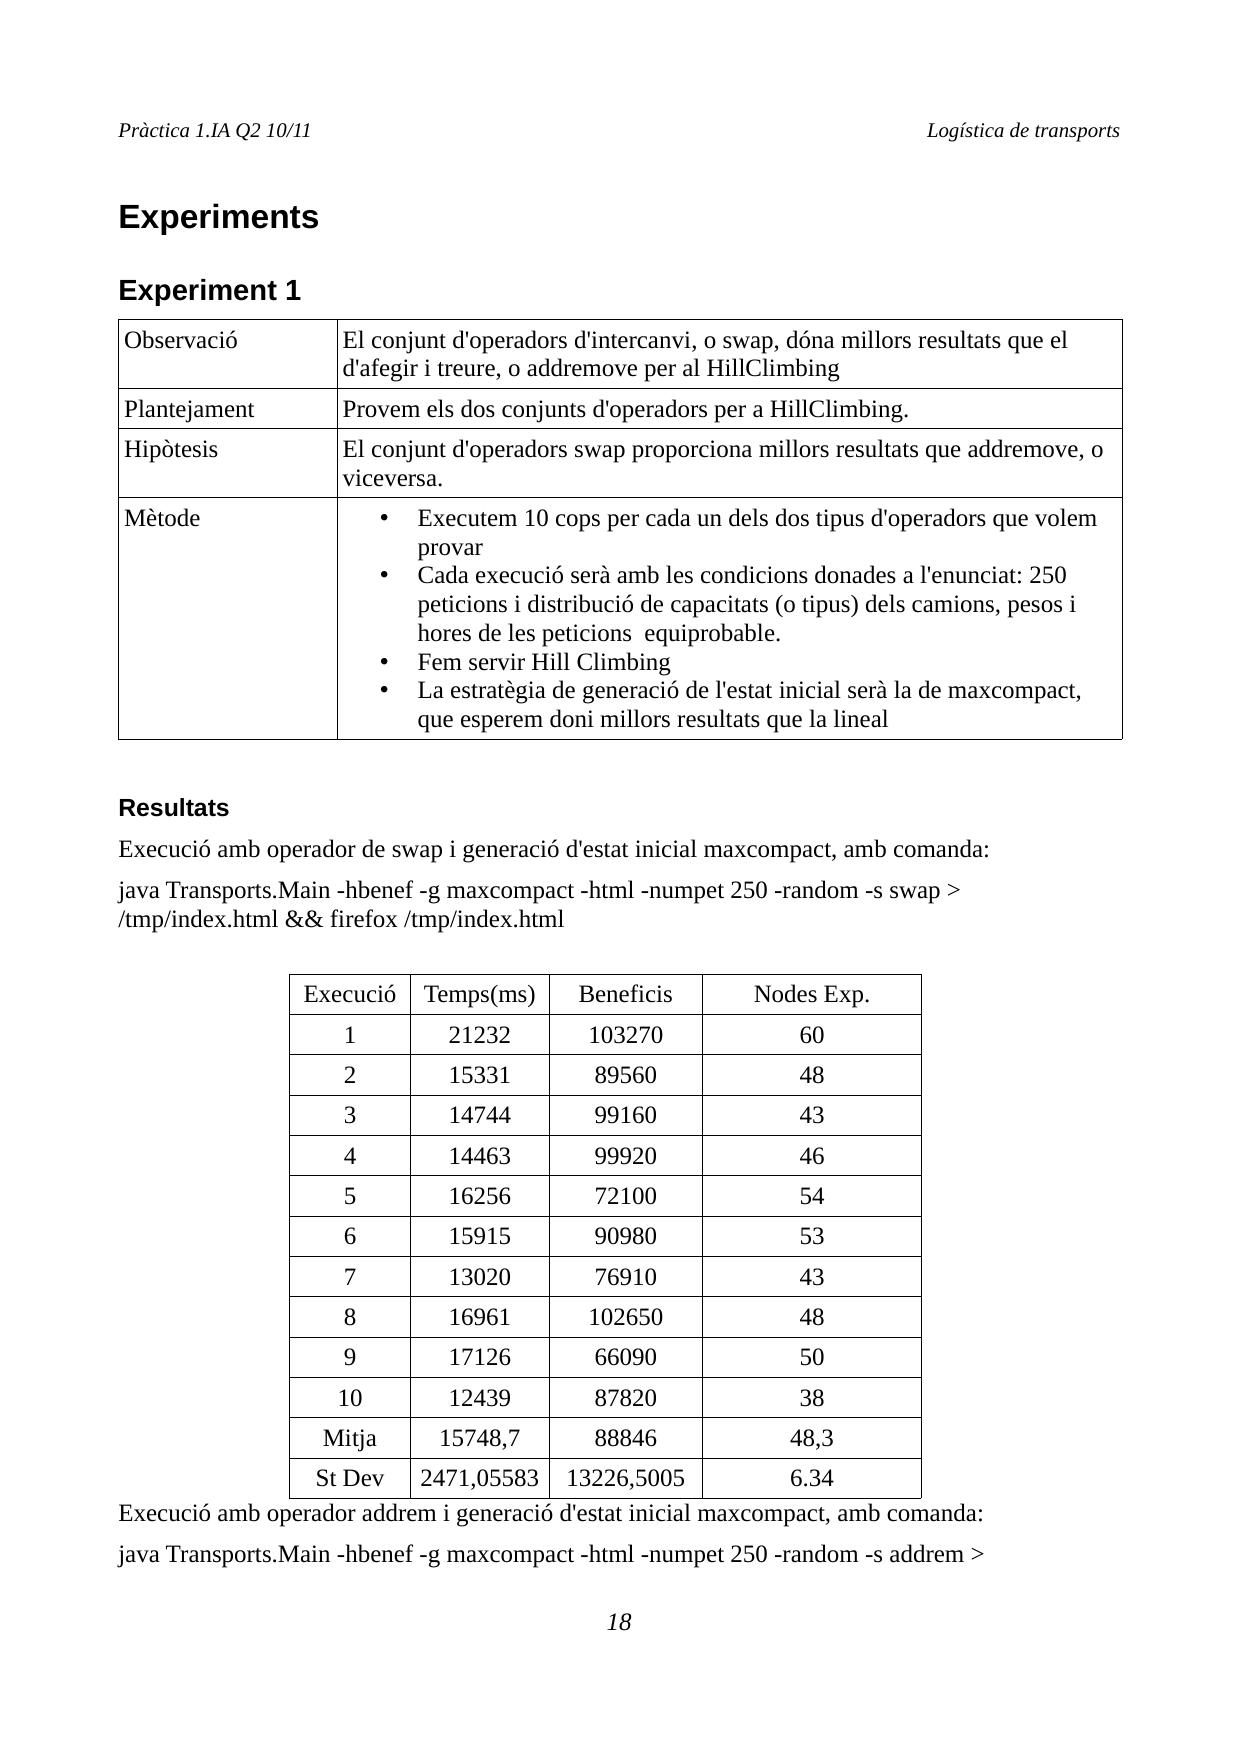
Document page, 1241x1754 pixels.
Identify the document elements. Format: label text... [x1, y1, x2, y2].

table_cell 3 [290, 1096, 410, 1135]
table_header Beneficis [550, 975, 702, 1014]
subtitle Resultats [118, 793, 1122, 821]
table_cell 89560 [550, 1055, 702, 1095]
table_cell 12439 [411, 1378, 549, 1417]
table_cell 13020 [411, 1257, 549, 1296]
table_cell 38 [703, 1378, 921, 1417]
table_cell 1 [290, 1015, 410, 1054]
table_cell 7 [290, 1257, 410, 1296]
table_cell 66090 [550, 1338, 702, 1377]
table_cell 87820 [550, 1378, 702, 1417]
table_cell 6 [290, 1217, 410, 1256]
table_cell 2471,05583 [411, 1459, 549, 1498]
table_cell 14463 [411, 1136, 549, 1175]
table_cell 17126 [411, 1338, 549, 1377]
text java Transports.Main -hbenef -g maxcompact -html -numpet 250 -random -s swap > /tmp/index.html && firefox /tmp/index.html [118, 875, 1122, 932]
table_header Execució [290, 975, 410, 1014]
table_cell 48,3 [703, 1418, 921, 1457]
table_cell 43 [703, 1096, 921, 1135]
table_cell 13226,5005 [550, 1459, 702, 1498]
table_cell Provem els dos conjunts d'operadors per a HillClimbing. [338, 389, 1122, 428]
table_cell Executem 10 cops per cada un dels dos tipus d'operadors que volem provar Cada execució serà amb les condicions donades a l'enunciat: 250 peticions i distribució de capacitats (o tipus) dels camions, pesos i hores de les peticions equiprobable. Fem servir Hill Climbing La estratègia de generació de l'estat inicial serà la de maxcompact, que esperem doni millors resultats que la lineal [338, 498, 1122, 739]
table_cell 88846 [550, 1418, 702, 1457]
table_cell Hipòtesis [119, 429, 337, 497]
table_cell 43 [703, 1257, 921, 1296]
table_cell 5 [290, 1176, 410, 1216]
table_cell 76910 [550, 1257, 702, 1296]
table_cell 9 [290, 1338, 410, 1377]
table_cell 46 [703, 1136, 921, 1175]
table_cell St Dev [290, 1459, 410, 1498]
table_header Observació [119, 320, 337, 388]
table_cell 8 [290, 1297, 410, 1337]
table_cell 21232 [411, 1015, 549, 1054]
table_cell 10 [290, 1378, 410, 1417]
table_cell 2 [290, 1055, 410, 1095]
table_cell 14744 [411, 1096, 549, 1135]
table_cell 103270 [550, 1015, 702, 1054]
table_cell 16961 [411, 1297, 549, 1337]
table_header Nodes Exp. [703, 975, 921, 1014]
table_cell Mètode [119, 498, 337, 739]
subtitle Experiment 1 [118, 273, 1122, 306]
table_cell 6,34 [703, 1459, 921, 1498]
table_cell 53 [703, 1217, 921, 1256]
table_cell 102650 [550, 1297, 702, 1337]
text Execució amb operador addrem i generació d'estat inicial maxcompact, amb comanda: [118, 1498, 1122, 1527]
text java Transports.Main -hbenef -g maxcompact -html -numpet 250 -random -s addrem > [118, 1539, 1122, 1568]
table_cell 15331 [411, 1055, 549, 1095]
table_cell 99920 [550, 1136, 702, 1175]
table_cell El conjunt d'operadors swap proporciona millors resultats que addremove, o viceversa. [338, 429, 1122, 497]
table_cell 48 [703, 1297, 921, 1337]
table_cell 90980 [550, 1217, 702, 1256]
table_cell 15915 [411, 1217, 549, 1256]
table_cell 16256 [411, 1176, 549, 1216]
table_cell 4 [290, 1136, 410, 1175]
subtitle Experiments [118, 197, 1122, 235]
table_cell 54 [703, 1176, 921, 1216]
text Execució amb operador de swap i generació d'estat inicial maxcompact, amb comanda: [118, 834, 1122, 862]
table_header El conjunt d'operadors d'intercanvi, o swap, dóna millors resultats que el d'afegir i treure, o addremove per al HillClimbing [338, 320, 1122, 388]
table_cell 60 [703, 1015, 921, 1054]
table_header Temps(ms) [411, 975, 549, 1014]
table_cell 15748,7 [411, 1418, 549, 1457]
table_cell Plantejament [119, 389, 337, 428]
table_cell 50 [703, 1338, 921, 1377]
table_cell 72100 [550, 1176, 702, 1216]
table_cell Mitja [290, 1418, 410, 1457]
table_cell 48 [703, 1055, 921, 1095]
table_cell 99160 [550, 1096, 702, 1135]
